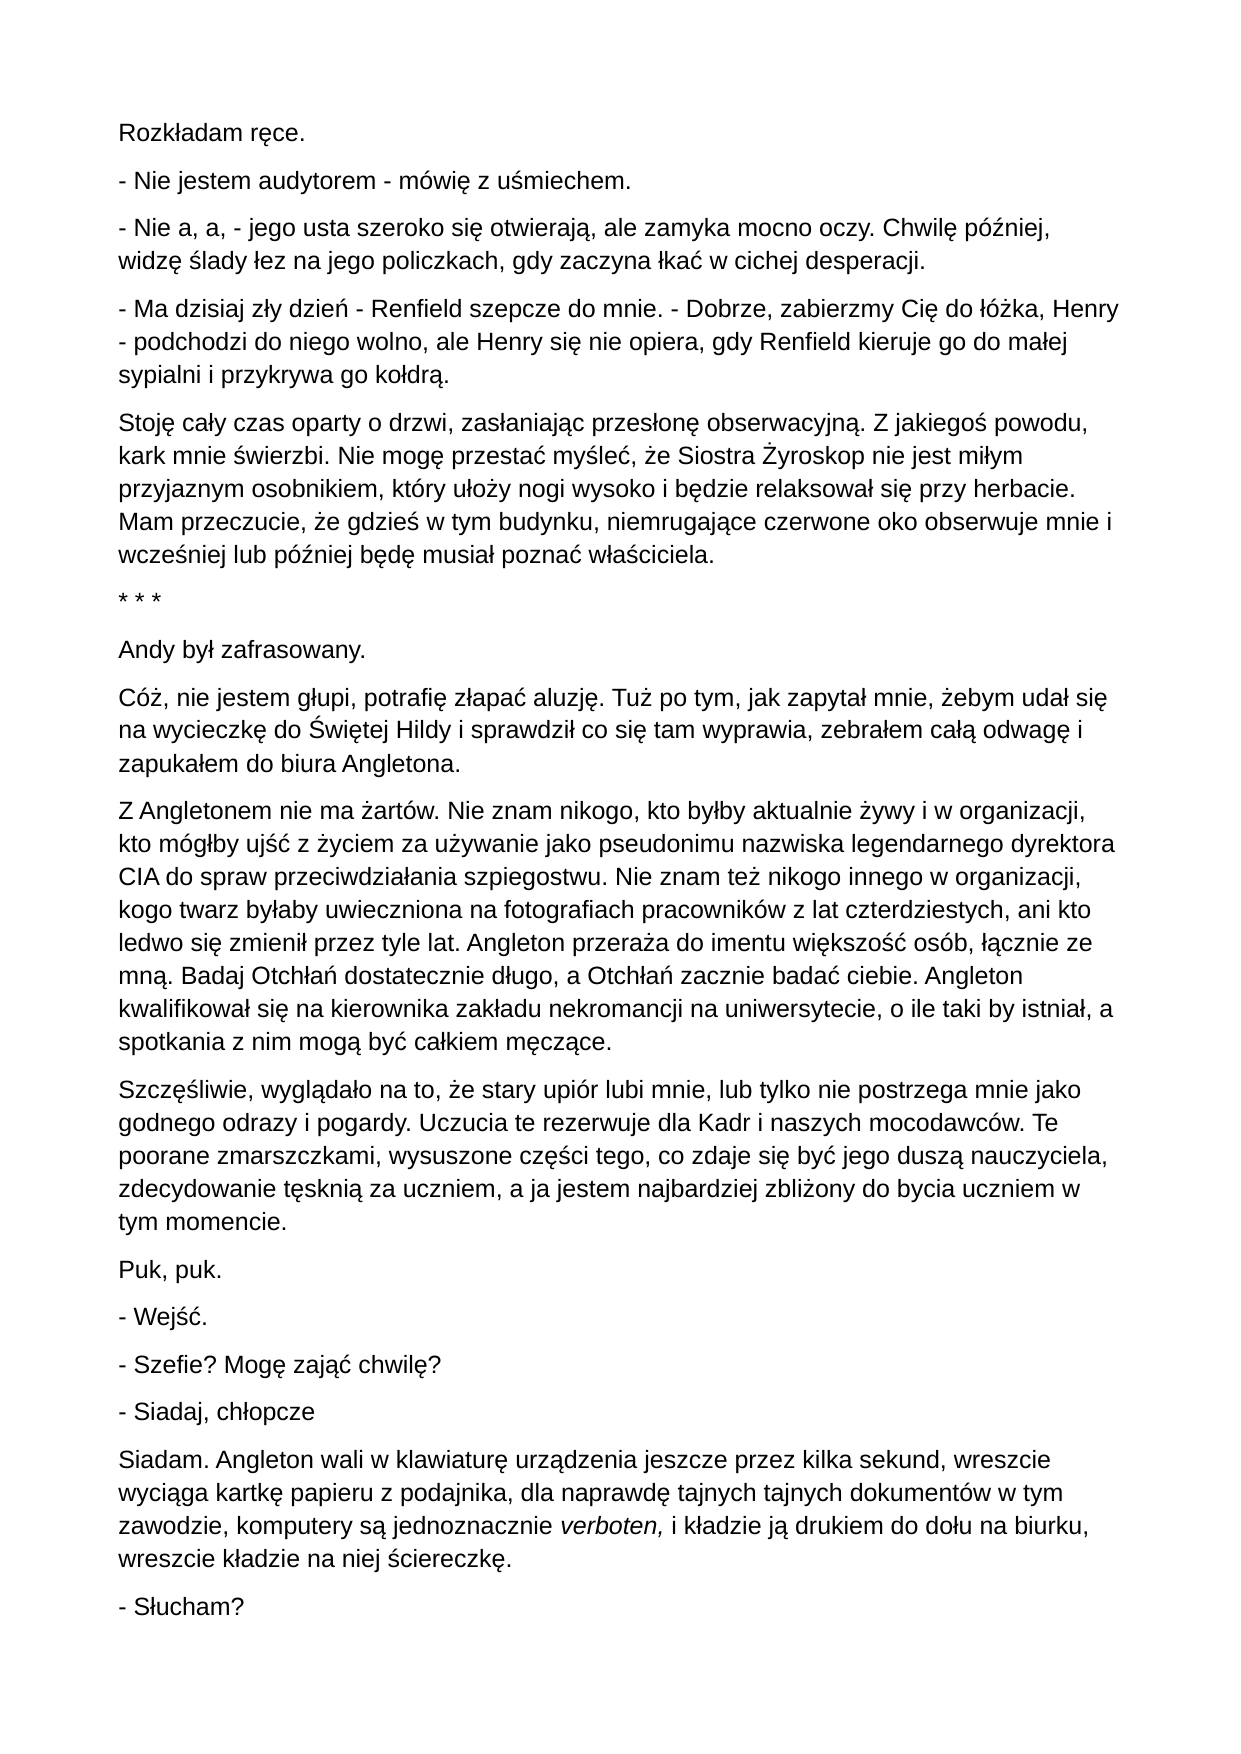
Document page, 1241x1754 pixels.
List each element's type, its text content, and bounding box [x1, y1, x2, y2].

text Szczęśliwie, wyglądało na to, że stary upiór lubi mnie, lub tylko nie postrzega mnie jako godnego odrazy i pogardy. Uczucia te rezerwuje dla Kadr i naszych mocodawców. Te poorane zmarszczkami, wysuszone części tego, co zdaje się być jego duszą nauczyciela, zdecydowanie tęsknią za uczniem, a ja jestem najbardziej zbliżony do bycia uczniem w tym momencie. [118, 1075, 1122, 1236]
text Puk, puk. [118, 1254, 1122, 1283]
text * * * [118, 587, 1122, 616]
text - Szefie? Mogę zająć chwilę? [118, 1350, 1122, 1378]
text - Siadaj, chłopcze [118, 1397, 1122, 1426]
text Rozkładam ręce. [118, 118, 1122, 147]
text Z Angletonem nie ma żartów. Nie znam nikogo, kto byłby aktualnie żywy i w organizacji, kto mógłby ujść z życiem za używanie jako pseudonimu nazwiska legendarnego dyrektora CIA do spraw przeciwdziałania szpiegostwu. Nie znam też nikogo innego w organizacji, kogo twarz byłaby uwieczniona na fotografiach pracowników z lat czterdziestych, ani kto ledwo się zmienił przez tyle lat. Angleton przeraża do imentu większość osób, łącznie ze mną. Badaj Otchłań dostatecznie długo, a Otchłań zacznie badać ciebie. Angleton kwalifikował się na kierownika zakładu nekromancji na uniwersytecie, o ile taki by istniał, a spotkania z nim mogą być całkiem męczące. [118, 796, 1122, 1056]
text - Wejść. [118, 1302, 1122, 1331]
text - Nie jestem audytorem - mówię z uśmiechem. [118, 166, 1122, 194]
text - Słucham? [118, 1592, 1122, 1620]
text Andy był zafrasowany. [118, 635, 1122, 664]
text Siadam. Angleton wali w klawiaturę urządzenia jeszcze przez kilka sekund, wreszcie wyciąga kartkę papieru z podajnika, dla naprawdę tajnych tajnych dokumentów w tym zawodzie, komputery są jednoznacznie verboten, i kładzie ją drukiem do dołu na biurku, wreszcie kładzie na niej ściereczkę. [118, 1445, 1122, 1573]
text - Ma dzisiaj zły dzień - Renfield szepcze do mnie. - Dobrze, zabierzmy Cię do łóżka, Henry - podchodzi do niego wolno, ale Henry się nie opiera, gdy Renfield kieruje go do małej sypialni i przykrywa go kołdrą. [118, 294, 1122, 389]
text - Nie a, a, - jego usta szeroko się otwierają, ale zamyka mocno oczy. Chwilę później, widzę ślady łez na jego policzkach, gdy zaczyna łkać w cichej desperacji. [118, 213, 1122, 275]
text Cóż, nie jestem głupi, potrafię złapać aluzję. Tuż po tym, jak zapytał mnie, żebym udał się na wycieczkę do Świętej Hildy i sprawdził co się tam wyprawia, zebrałem całą odwagę i zapukałem do biura Angletona. [118, 682, 1122, 777]
text Stoję cały czas oparty o drzwi, zasłaniając przesłonę obserwacyjną. Z jakiegoś powodu, kark mnie świerzbi. Nie mogę przestać myśleć, że Siostra Żyroskop nie jest miłym przyjaznym osobnikiem, który ułoży nogi wysoko i będzie relaksował się przy herbacie. Mam przeczucie, że gdzieś w tym budynku, niemrugające czerwone oko obserwuje mnie i wcześniej lub później będę musiał poznać właściciela. [118, 408, 1122, 568]
